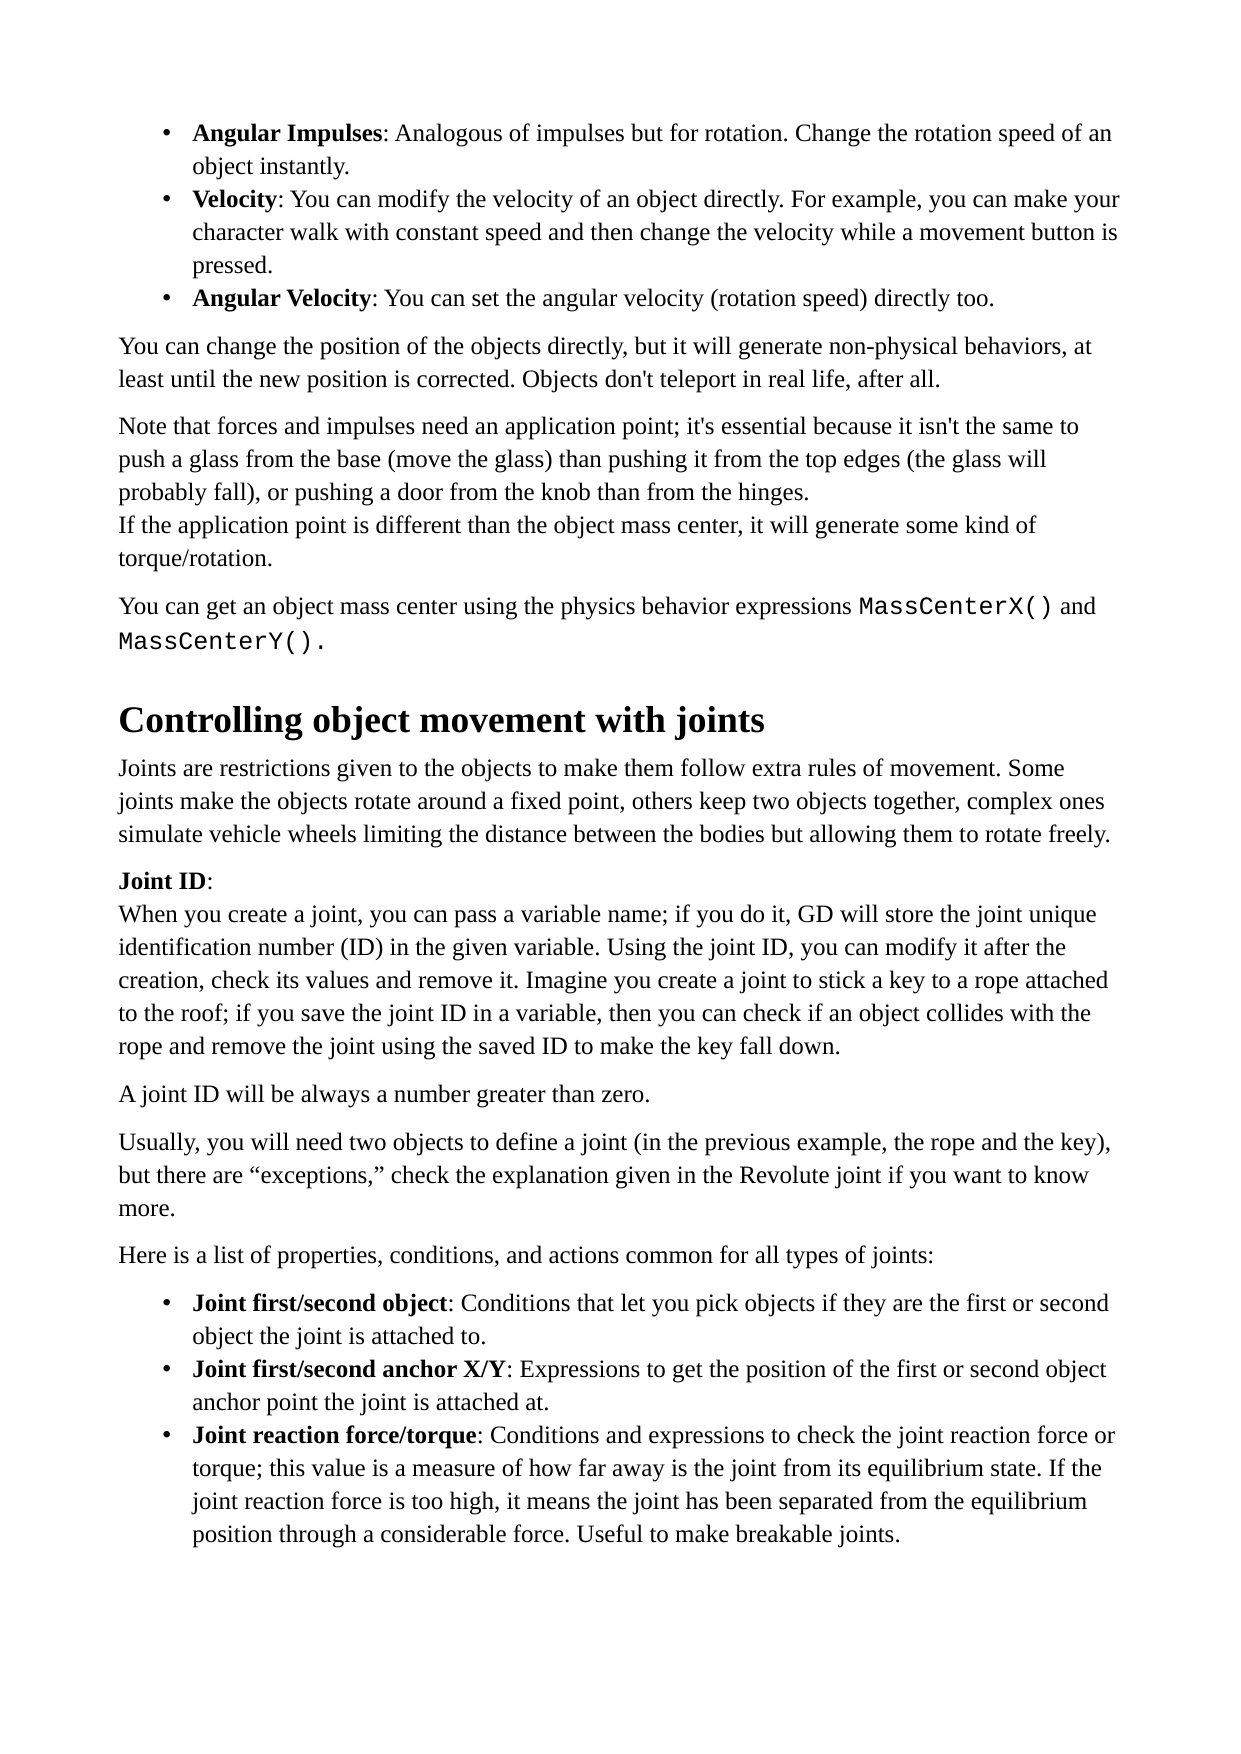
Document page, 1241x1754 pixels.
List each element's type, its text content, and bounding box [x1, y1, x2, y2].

list Velocity: You can modify the velocity of an object directly. For example, you can make your character walk with constant speed and then change the velocity while a movement button is pressed. [162, 184, 1122, 279]
text A joint ID will be always a number greater than zero. [118, 1079, 1122, 1108]
subtitle Controlling object movement with joints [118, 697, 1122, 740]
list Angular Impulses: Analogous of impulses but for rotation. Change the rotation speed of an object instantly. [162, 118, 1122, 180]
text You can change the position of the objects directly, but it will generate non-physical behaviors, at least until the new position is corrected. Objects don't teleport in real life, after all. [118, 331, 1122, 393]
list Joint first/second object: Conditions that let you pick objects if they are the first or second object the joint is attached to. [162, 1288, 1122, 1350]
text You can get an object mass center using the physics behavior expressions MassCenterX() and MassCenterY(). [118, 591, 1122, 657]
list Joint reaction force/torque: Conditions and expressions to check the joint reaction force or torque; this value is a measure of how far away is the joint from its equilibrium state. If the joint reaction force is too high, it means the joint has been separated from the equilibrium position through a considerable force. Useful to make breakable joints. [162, 1420, 1122, 1548]
list Angular Velocity: You can set the angular velocity (rotation speed) directly too. [162, 283, 1122, 312]
text Joints are restrictions given to the objects to make them follow extra rules of movement. Some joints make the objects rotate around a fixed point, others keep two objects together, complex ones simulate vehicle wheels limiting the distance between the bodies but allowing them to rotate freely. [118, 753, 1122, 847]
text Joint ID: When you create a joint, you can pass a variable name; if you do it, GD will store the joint unique identification number (ID) in the given variable. Using the joint ID, you can modify it after the creation, check its values and remove it. Imagine you create a joint to stick a key to a rope attached to the roof; if you save the joint ID in a variable, then you can check if an object collides with the rope and remove the joint using the saved ID to make the key fall down. [118, 866, 1122, 1060]
text Here is a list of properties, conditions, and actions common for all types of joints: [118, 1240, 1122, 1269]
text Note that forces and impulses need an application point; it's essential because it isn't the same to push a glass from the base (move the glass) than pushing it from the top edges (the glass will probably fall), or pushing a door from the knob than from the hinges. If the application point is different than the object mass center, it will generate some kind of torque/rotation. [118, 411, 1122, 572]
list Joint first/second anchor X/Y: Expressions to get the position of the first or second object anchor point the joint is attached at. [162, 1354, 1122, 1416]
text Usually, you will need two objects to define a joint (in the previous example, the rope and the key), but there are “exceptions,” check the explanation given in the Revolute joint if you want to know more. [118, 1127, 1122, 1221]
